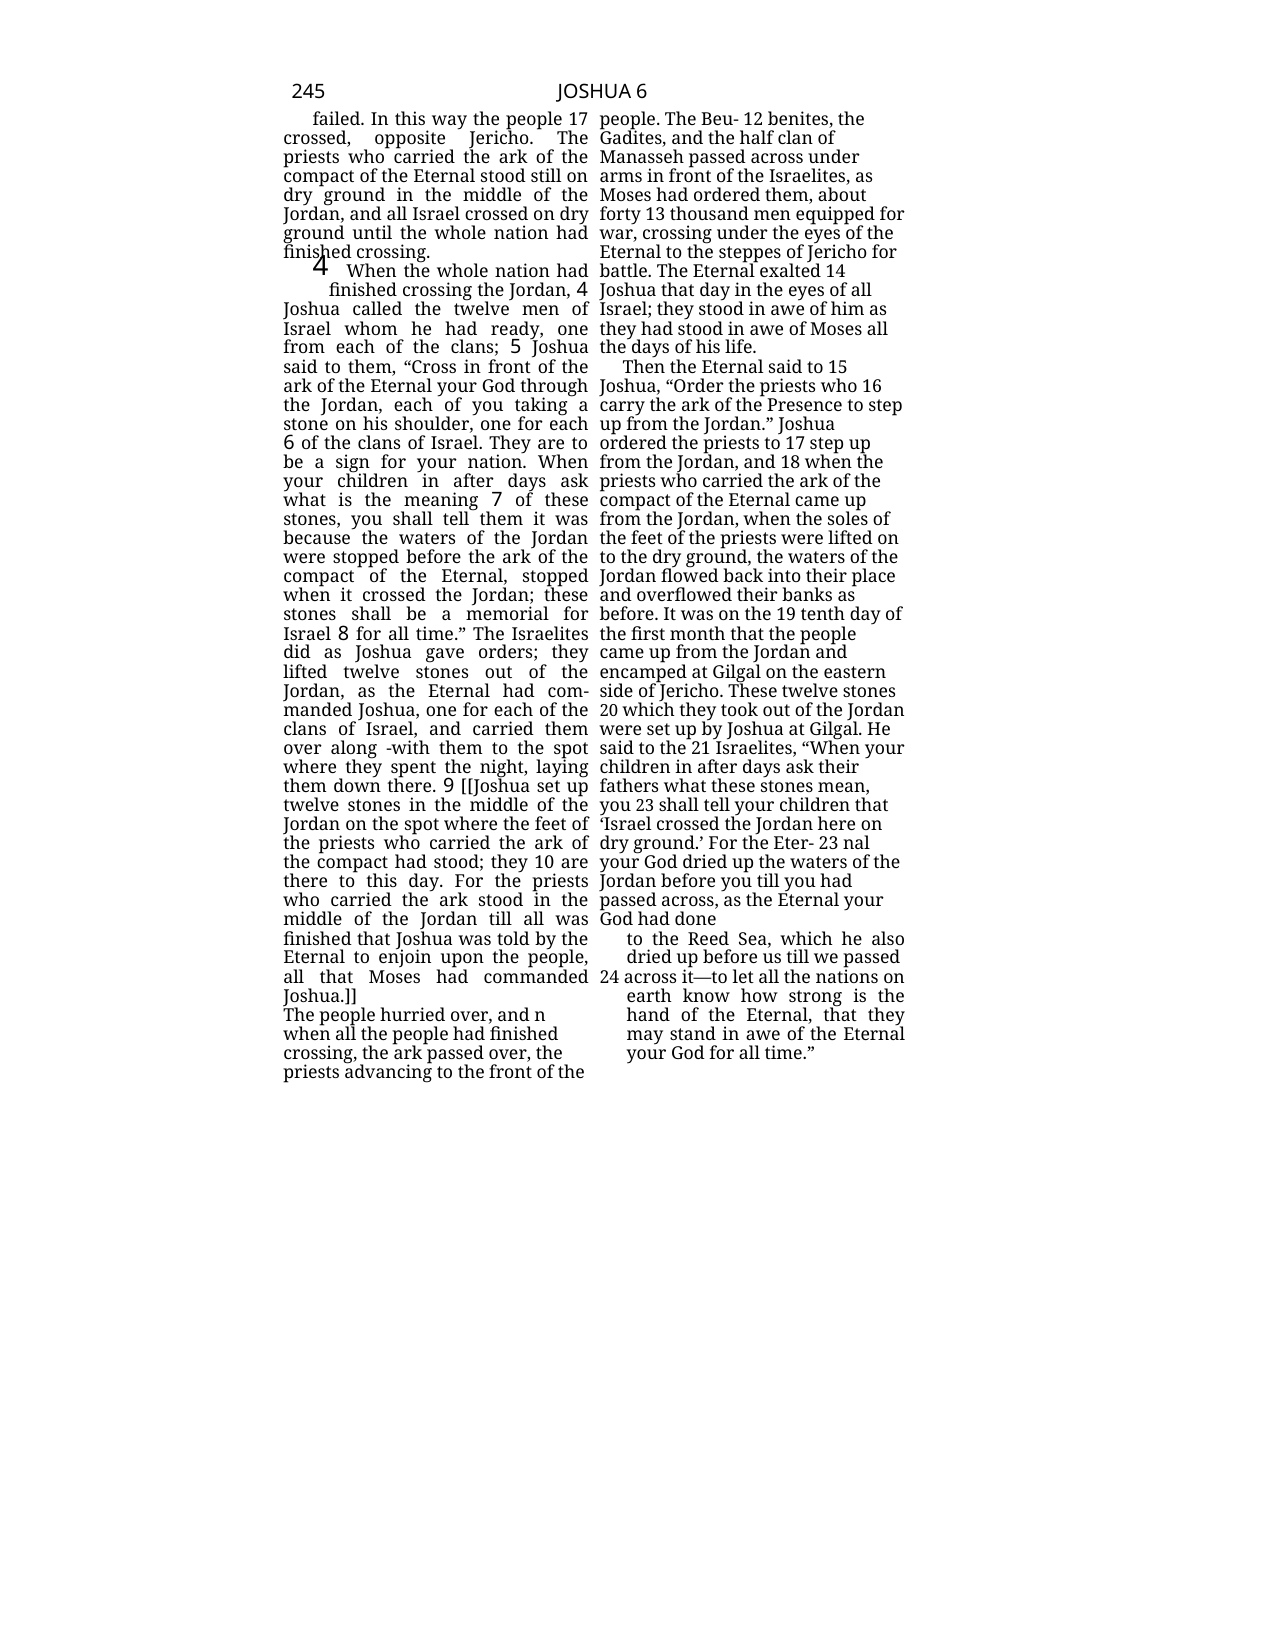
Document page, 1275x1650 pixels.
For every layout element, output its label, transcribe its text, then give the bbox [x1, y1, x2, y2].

text 4 When the whole nation had finished crossing the Jordan, 4 Joshua called the twelve men of Israel whom he had ready, one from each of the clans; 5 Joshua said to them, “Cross in front of the ark of the Eternal your God through the Jordan, each of you taking a stone on his shoulder, one for each 6 of the clans of Israel. They are to be a sign for your nation. When your children in after days ask what is the meaning 7 of these stones, you shall tell them it was because the waters of the Jordan were stopped be­fore the ark of the compact of the Eternal, stopped when it crossed the Jordan; these stones shall be a memorial for Israel 8 for all time.” The Israelites did as Joshua gave orders; they lifted twelve stones out of the Jordan, as the Eternal had com­manded Joshua, one for each of the clans of Israel, and carried them over along -with them to the spot where they spent the night, laying them down there. 9 [[Joshua set up twelve stones in the middle of the Jordan on the spot where the feet of the priests who carried the ark of the compact had stood; they 10 are there to this day. For the priests who carried the ark stood in the middle of the Jordan till all was finished that Joshua was told by the Eternal to enjoin upon the people, all that Moses had commanded Joshua.]] [283, 262, 589, 1006]
text failed. In this way the people 17 crossed, opposite Jericho. The priests who carried the ark of the compact of the Eternal stood still on dry ground in the middle of the Jordan, and all Israel crossed on dry ground until the whole nation had finished crossing. [283, 110, 589, 262]
text 24 across it—to let all the nations on earth know how strong is the hand of the Eternal, that they may stand in awe of the Eternal your God for all time.” [599, 968, 905, 1063]
text Then the Eternal said to 15 Joshua, “Order the priests who 16 carry the ark of the Presence to step up from the Jordan.” Joshua ordered the priests to 17 step up from the Jordan, and 18 when the priests who carried the ark of the compact of the Eternal came up from the Jor­dan, when the soles of the feet of the priests were lifted on to the dry ground, the waters of the Jordan flowed back into their place and overflowed their banks as before. It was on the 19 tenth day of the first month that the people came up from the Jordan and encamped at Gilgal on the eastern side of Jericho. These twelve stones 20 which they took out of the Jordan were set up by Joshua at Gilgal. He said to the 21 Israelites, “When your children in after days ask their fathers what these stones mean, you 23 shall tell your children that ‘Israel crossed the Jordan here on dry ground.’ For the Eter- 23 nal your God dried up the waters of the Jordan before you till you had passed across, as the Eternal your God had done [599, 358, 905, 930]
text to the Reed Sea, which he also dried up before us till we passed [626, 930, 905, 968]
text people. The Beu- 12 benites, the Gadites, and the half clan of Manasseh passed across under arms in front of the Israelites, as Moses had ordered them, about forty 13 thousand men equipped for war, crossing under the eyes of the Eternal to the steppes of Jericho for battle. The Eternal exalted 14 Joshua that day in the eyes of all Israel; they stood in awe of him as they had stood in awe of Moses all the days of his life. [599, 110, 905, 358]
text The people hurried over, and n when all the people had finished crossing, the ark passed over, the priests advancing to the front of the [283, 1006, 589, 1082]
